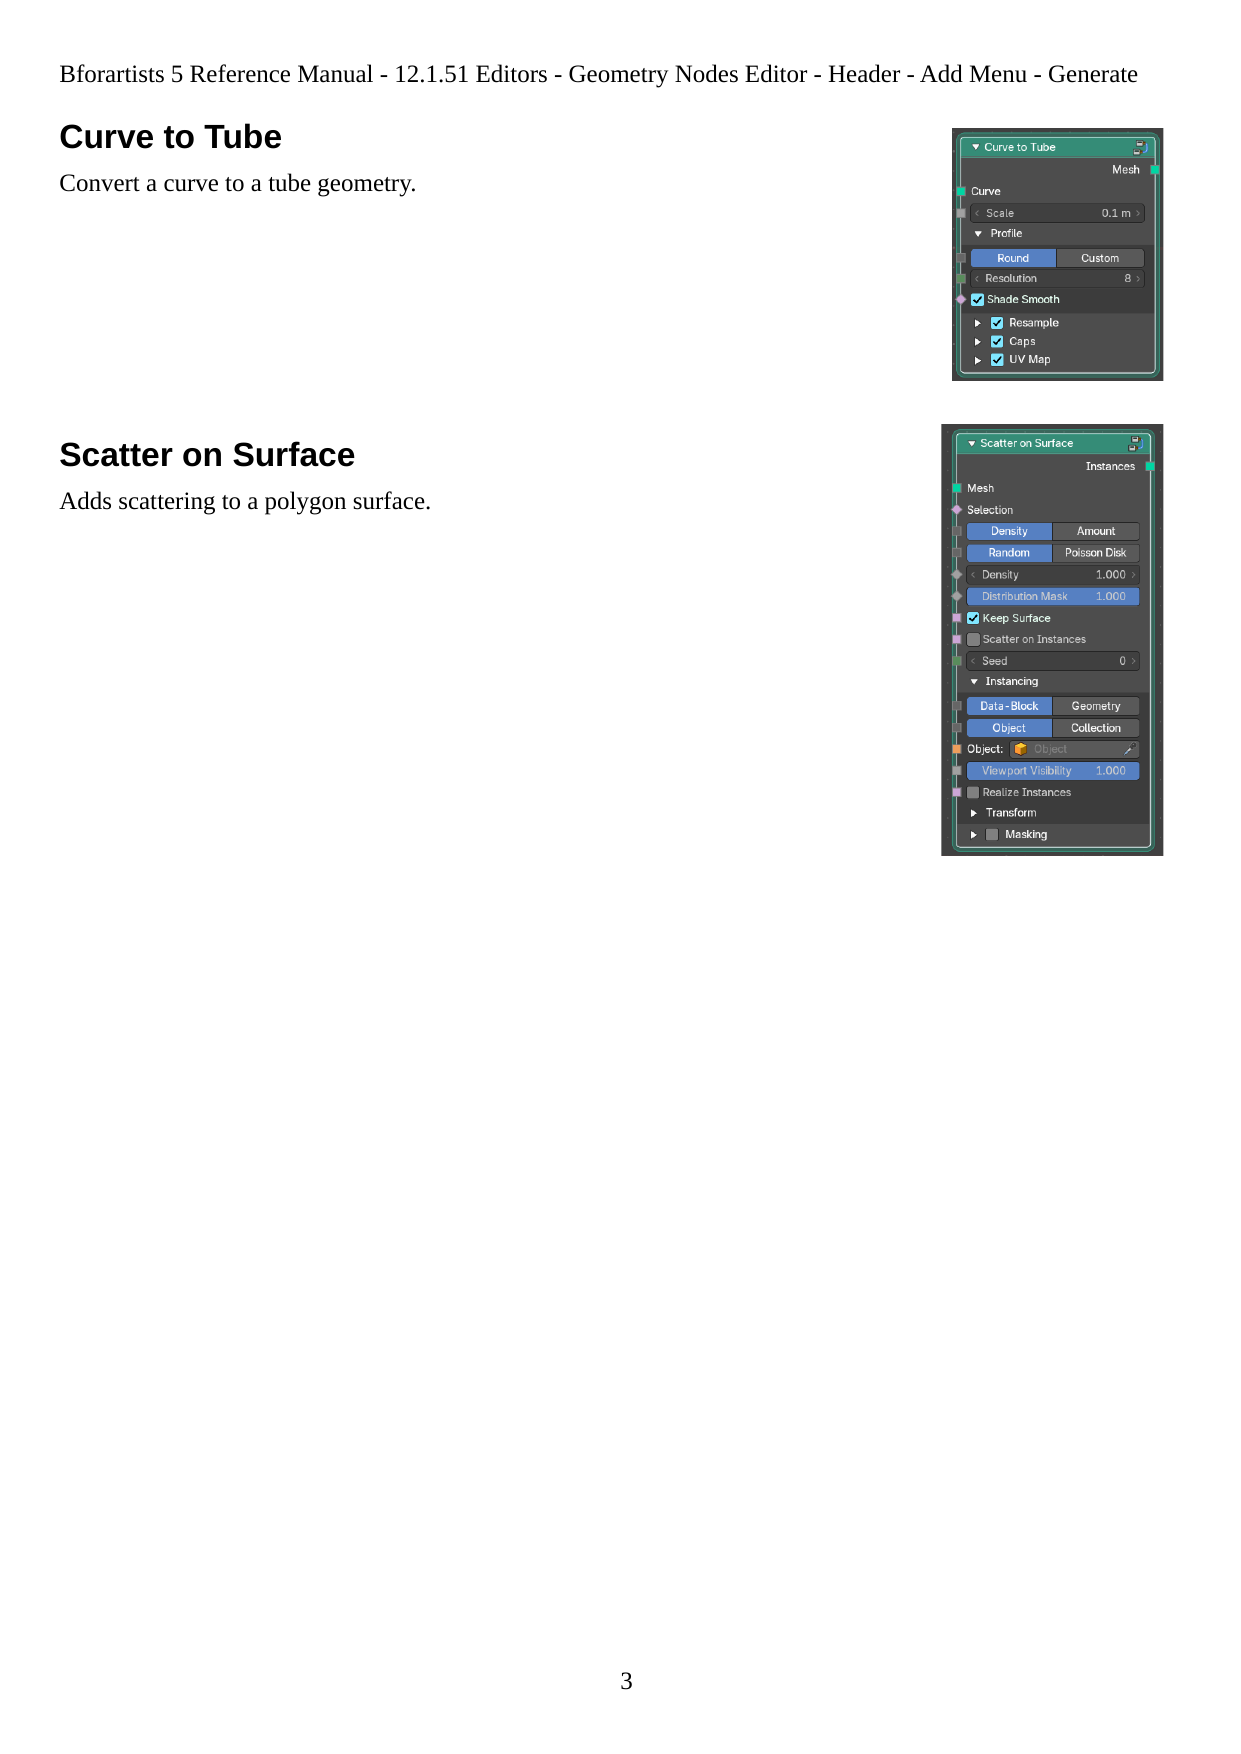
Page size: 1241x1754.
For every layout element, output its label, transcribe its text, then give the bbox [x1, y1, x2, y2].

text Adds scattering to a polygon surface. [59, 486, 941, 514]
subtitle Scatter on Surface [59, 434, 941, 473]
picture [952, 128, 1164, 381]
subtitle Curve to Tube [59, 117, 1181, 156]
text Convert a curve to a tube geometry. [59, 168, 952, 197]
subtitle [1164, 434, 1181, 473]
picture [941, 424, 1164, 856]
